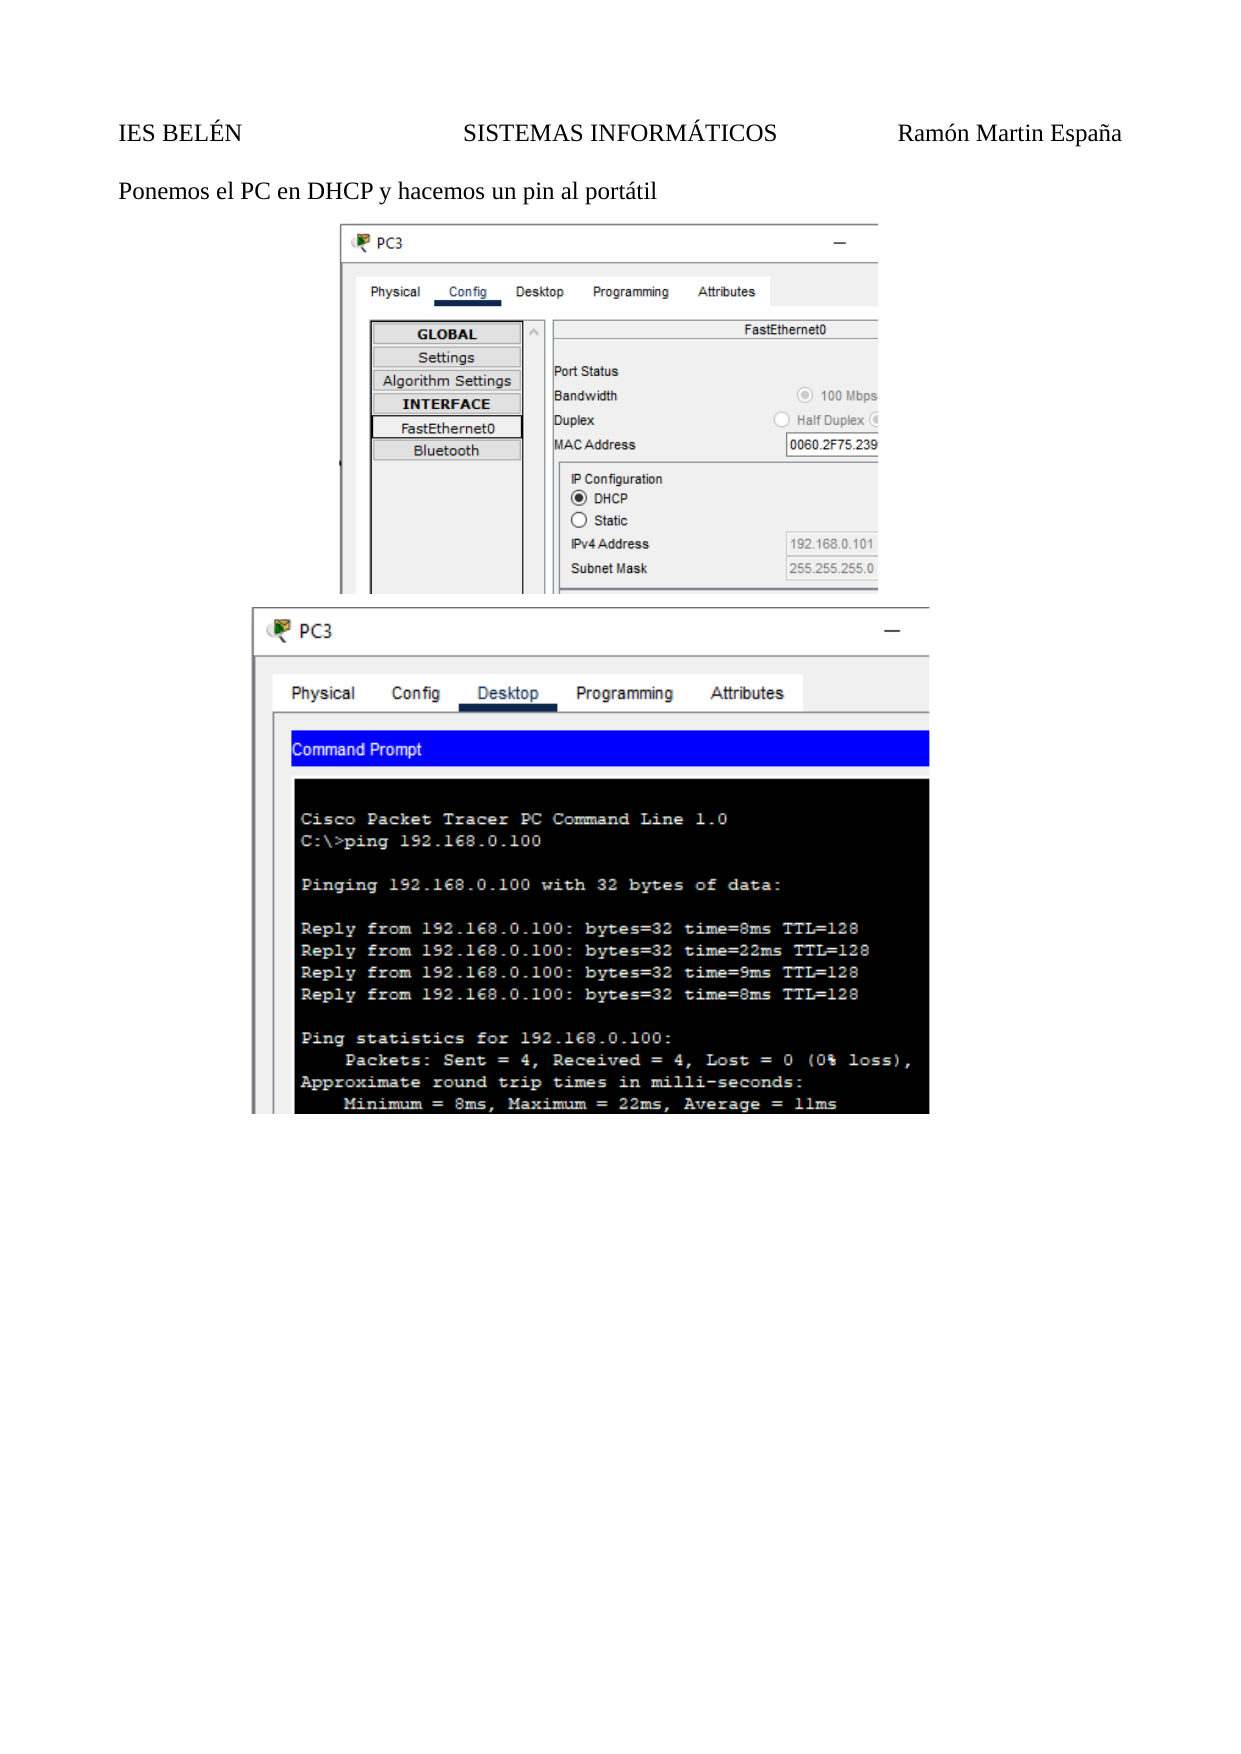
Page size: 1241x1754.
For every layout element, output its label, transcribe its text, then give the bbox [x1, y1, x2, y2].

text Ponemos el PC en DHCP y hacemos un pin al portátil [118, 176, 1122, 205]
picture [339, 223, 879, 594]
picture [251, 607, 930, 1114]
